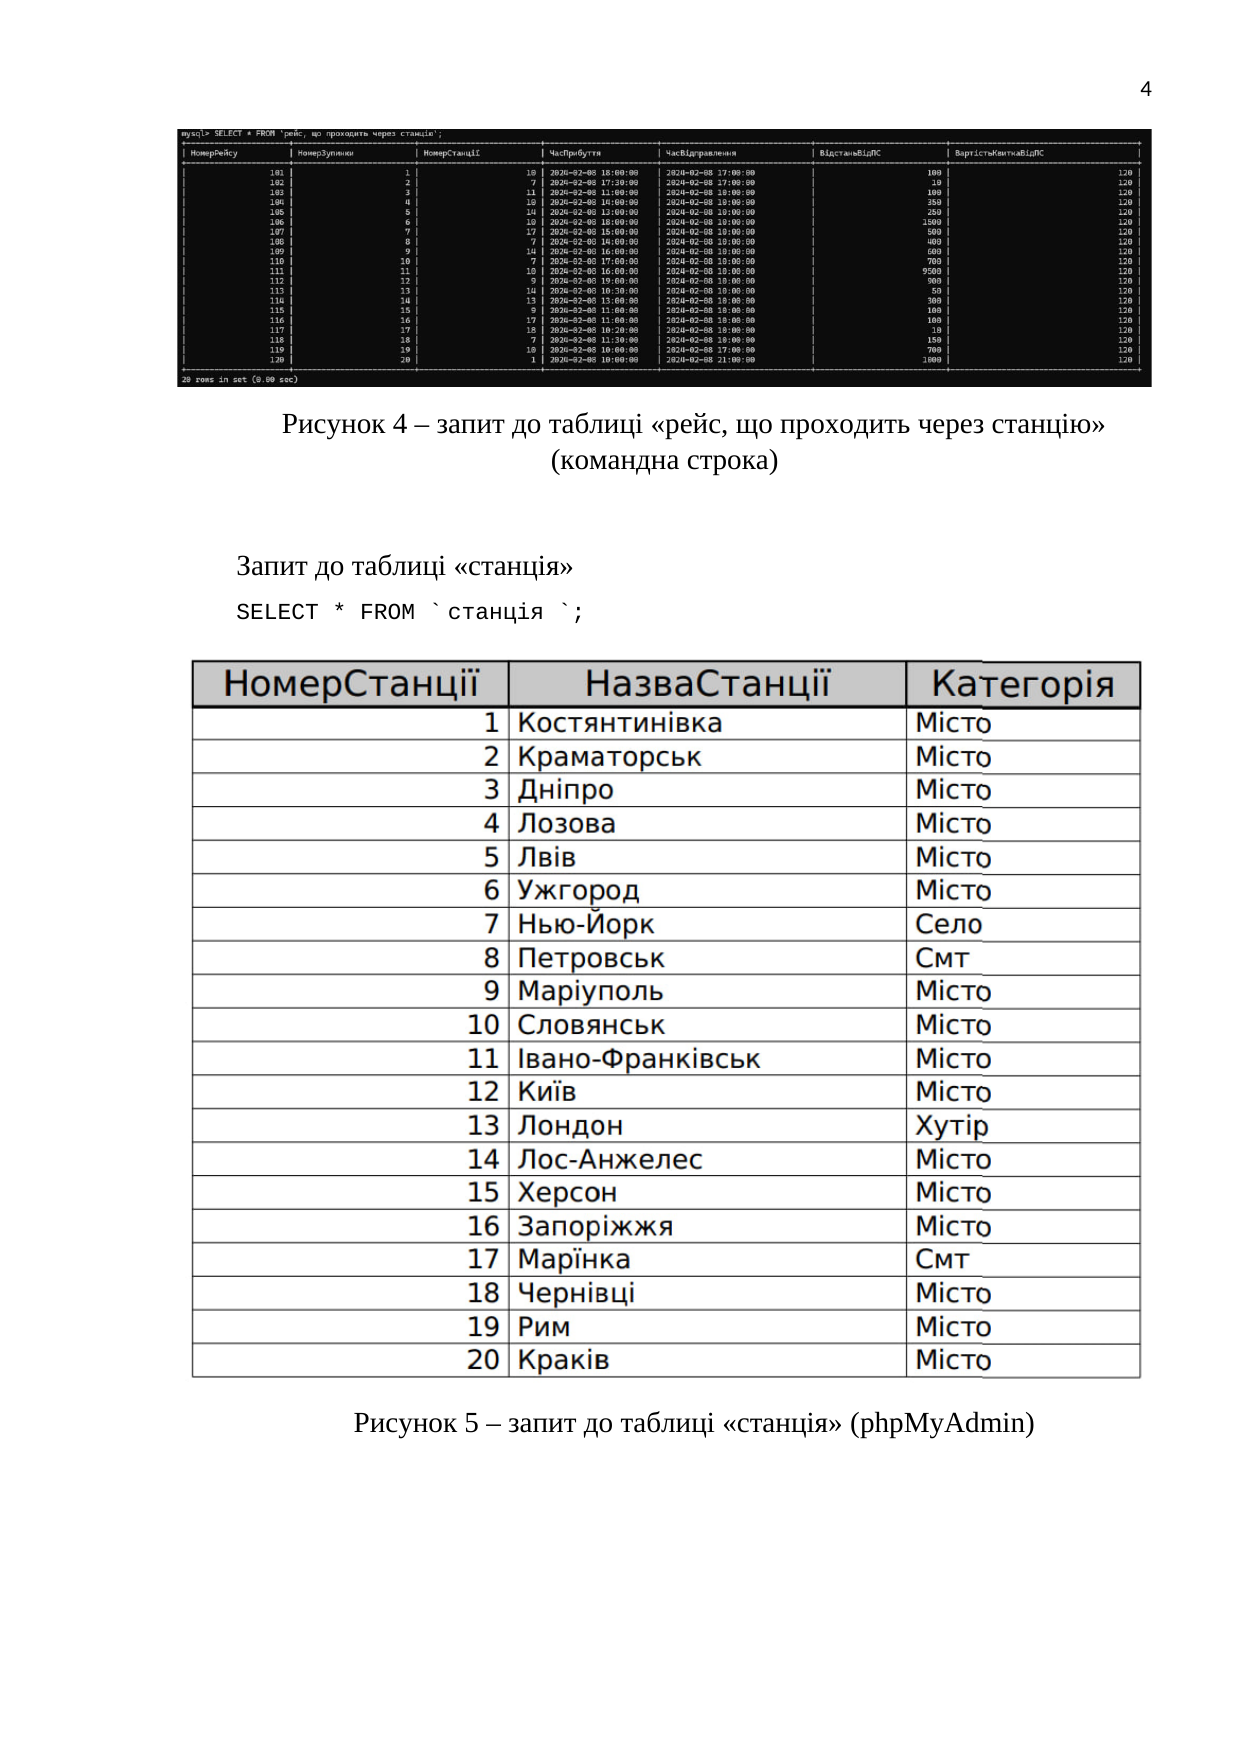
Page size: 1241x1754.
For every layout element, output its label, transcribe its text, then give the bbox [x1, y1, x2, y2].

picture [177, 129, 1152, 387]
text Рисунок 4 – запит до таблиці «рейс, що проходить через станцію» (командна строка) [177, 406, 1152, 476]
picture [177, 645, 1152, 1386]
text Рисунок 5 – запит до таблиці «станція» (phpMyAdmin) [177, 1405, 1152, 1438]
text SELECT * FROM ` станція `; [177, 601, 1152, 626]
text Запит до таблиці «станція» [177, 548, 1152, 581]
